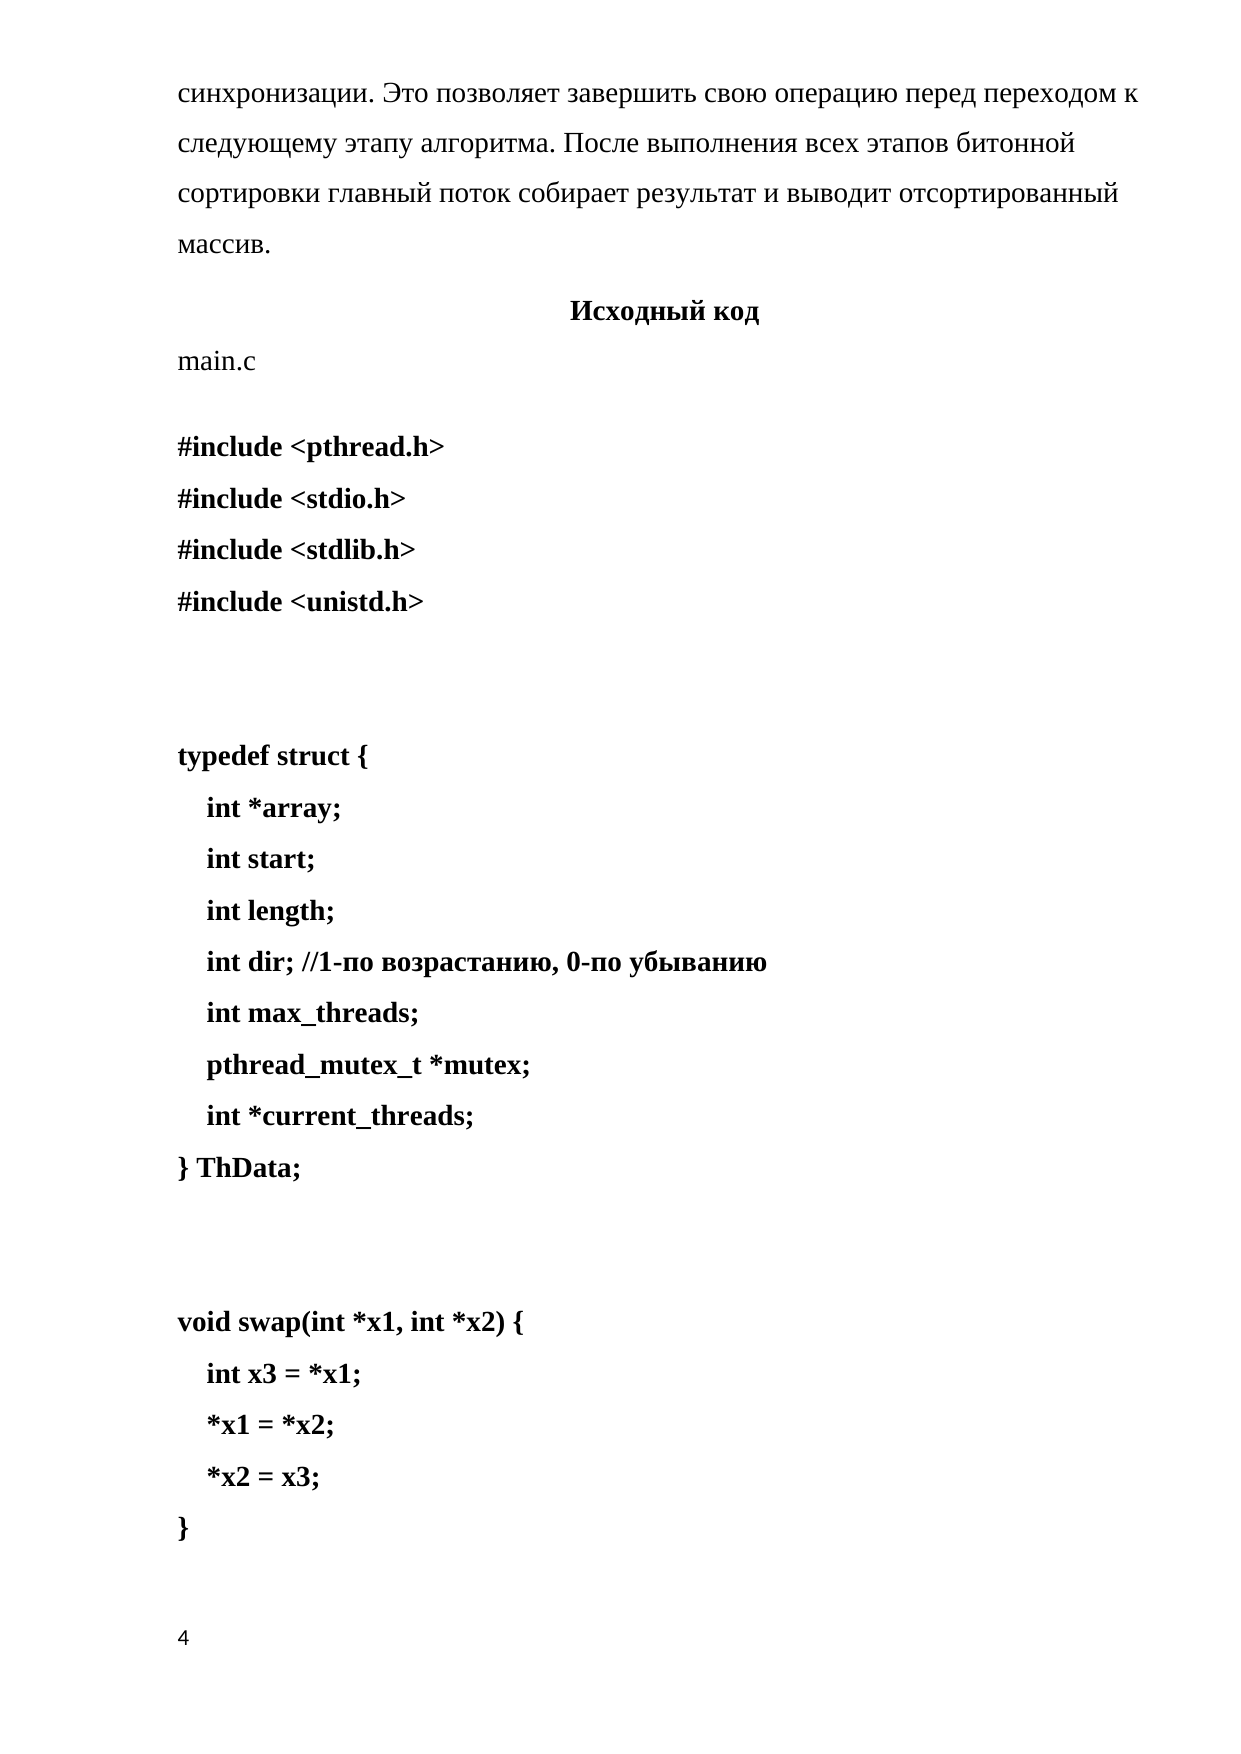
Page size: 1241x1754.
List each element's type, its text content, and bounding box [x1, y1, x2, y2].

text int x3 = *x1; [177, 1356, 1152, 1389]
text *x1 = *x2; [177, 1407, 1152, 1441]
text синхронизации. Это позволяет завершить свою операцию перед переходом к следующему этапу алгоритма. После выполнения всех этапов битонной сортировки главный поток собирает результат и выводит отсортированный массив. [177, 75, 1152, 259]
text int *array; [177, 790, 1152, 823]
text *x2 = x3; [177, 1459, 1152, 1492]
text int *current_threads; [177, 1098, 1152, 1132]
text int dir; //1-по возрастанию, 0-по убыванию [177, 944, 1152, 978]
text typedef struct { [177, 738, 1152, 772]
text } [177, 1510, 1152, 1544]
text Исходный код [177, 293, 1152, 326]
text #include <stdlib.h> [177, 532, 1152, 566]
text int max_threads; [177, 996, 1152, 1029]
text #include <unistd.h> [177, 584, 1152, 617]
text } ThData; [177, 1150, 1152, 1183]
text main.c [177, 343, 1152, 377]
text int length; [177, 893, 1152, 926]
text pthread_mutex_t *mutex; [177, 1047, 1152, 1081]
text #include <pthread.h> [177, 429, 1152, 463]
text #include <stdio.h> [177, 481, 1152, 514]
text void swap(int *x1, int *x2) { [177, 1304, 1152, 1338]
text int start; [177, 841, 1152, 875]
